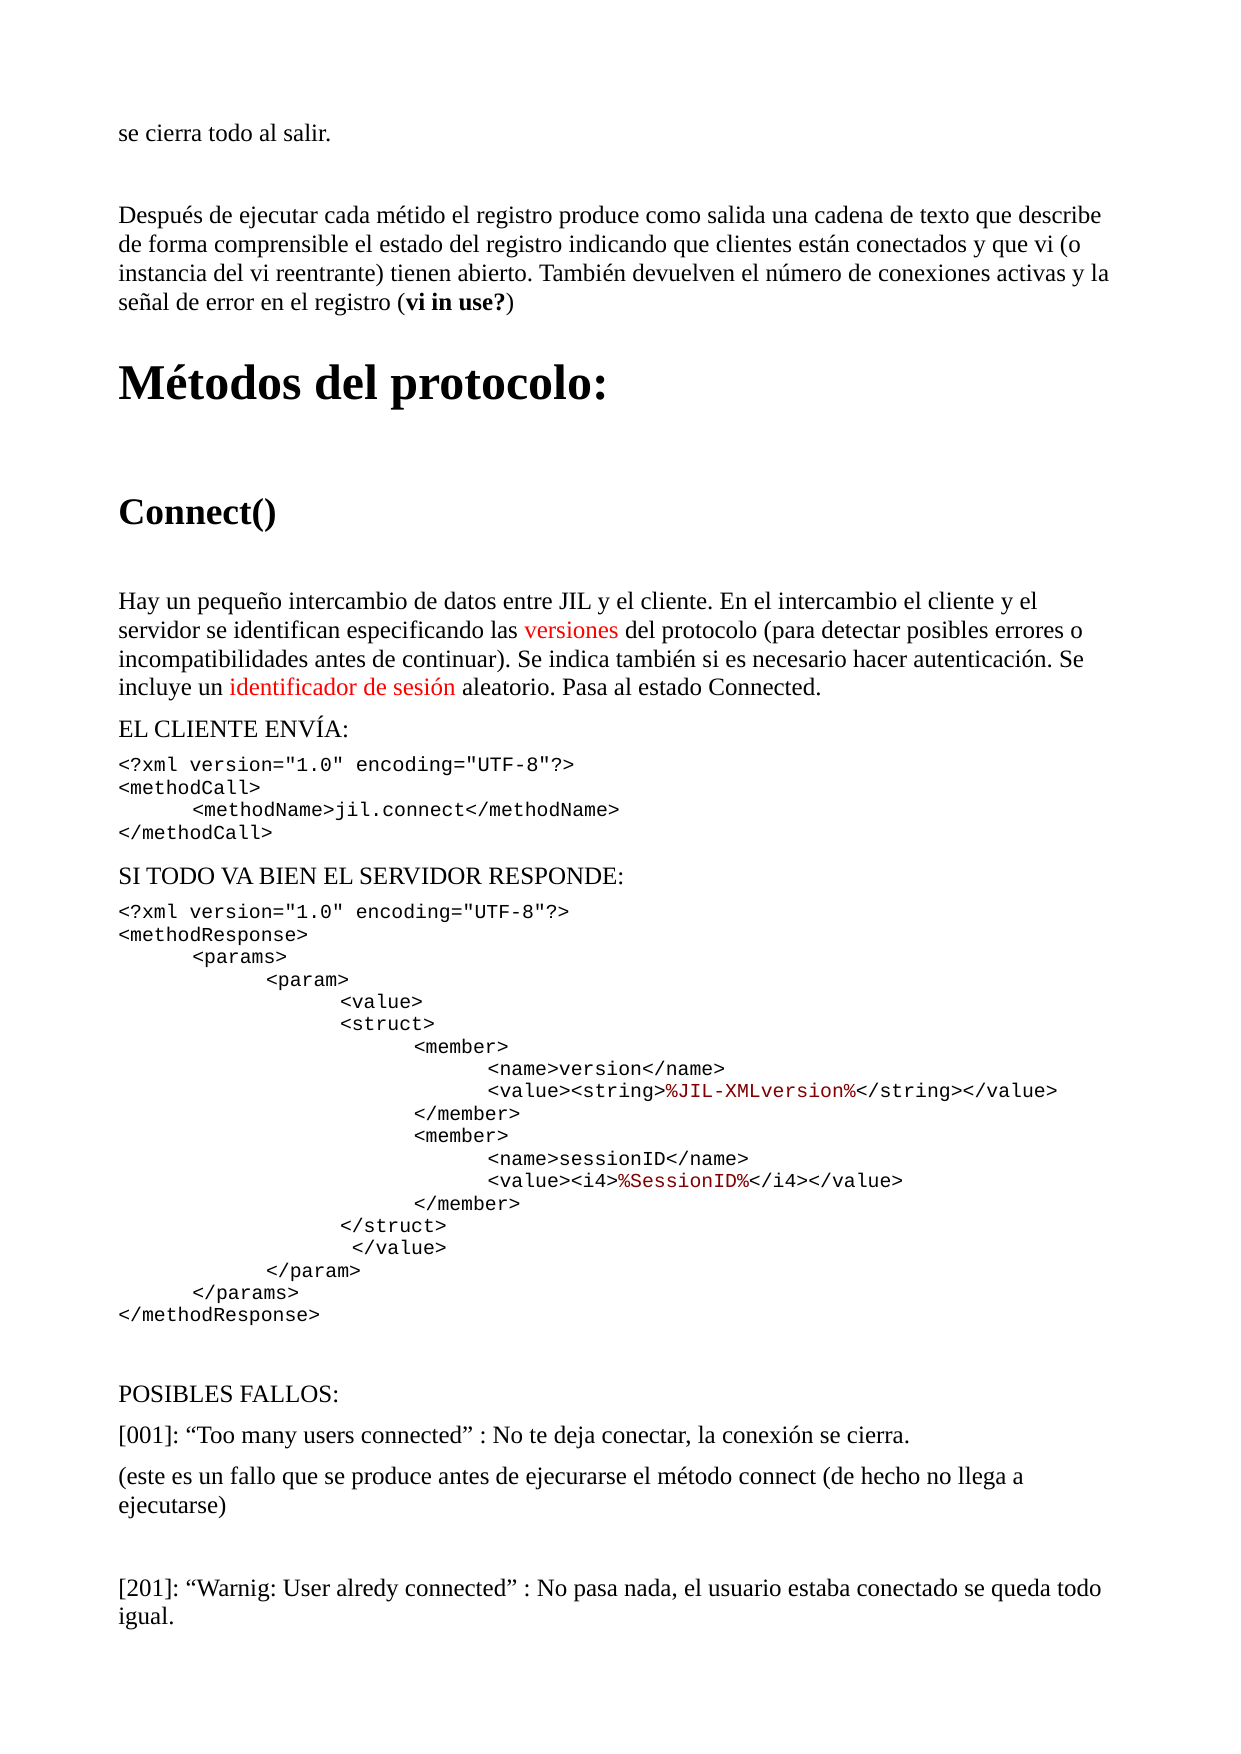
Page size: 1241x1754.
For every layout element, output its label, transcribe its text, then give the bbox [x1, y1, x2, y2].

text </value> [118, 1238, 1122, 1261]
text <value> [118, 992, 1122, 1014]
text EL CLIENTE ENVÍA: [118, 714, 1122, 742]
subtitle Connect() [118, 489, 1122, 532]
text <value><string>%JIL-XMLversion%</string></value> [118, 1081, 1122, 1104]
text <params> [118, 947, 1122, 969]
text </member> [118, 1104, 1122, 1126]
text </methodCall> [118, 823, 1122, 845]
text <methodResponse> [118, 925, 1122, 947]
text </struct> [118, 1216, 1122, 1238]
text <methodName>jil.connect</methodName> [118, 800, 1122, 823]
text <name>version</name> [118, 1059, 1122, 1081]
text (este es un fallo que se produce antes de ejecurarse el método connect (de hecho no llega a ejecutarse) [118, 1461, 1122, 1519]
text <?xml version="1.0" encoding="UTF-8"?> [118, 902, 1122, 925]
text Después de ejecutar cada métido el registro produce como salida una cadena de texto que describe de forma comprensible el estado del registro indicando que clientes están conectados y que vi (o instancia del vi reentrante) tienen abierto. También devuelven el número de conexiones activas y la señal de error en el registro (vi in use?) [118, 201, 1122, 316]
text <member> [118, 1037, 1122, 1059]
text <member> [118, 1126, 1122, 1149]
text </methodResponse> [118, 1305, 1122, 1328]
text Hay un pequeño intercambio de datos entre JIL y el cliente. En el intercambio el cliente y el servidor se identifican especificando las versiones del protocolo (para detectar posibles errores o incompatibilidades antes de continuar). Se indica también si es necesario hacer autenticación. Se incluye un identificador de sesión aleatorio. Pasa al estado Connected. [118, 586, 1122, 701]
text </params> [118, 1283, 1122, 1305]
text POSIBLES FALLOS: [118, 1379, 1122, 1408]
text <?xml version="1.0" encoding="UTF-8"?> [118, 755, 1122, 778]
text <struct> [118, 1014, 1122, 1037]
text <param> [118, 969, 1122, 992]
text </param> [118, 1261, 1122, 1283]
text </member> [118, 1193, 1122, 1216]
text [001]: “Too many users connected” : No te deja conectar, la conexión se cierra. [118, 1420, 1122, 1449]
text <methodCall> [118, 778, 1122, 800]
text se cierra todo al salir. [118, 118, 1122, 147]
text <value><i4>%SessionID%</i4></value> [118, 1171, 1122, 1193]
text [201]: “Warnig: User alredy connected” : No pasa nada, el usuario estaba conectado se queda todo igual. [118, 1573, 1122, 1630]
text <name>sessionID</name> [118, 1149, 1122, 1171]
text SI TODO VA BIEN EL SERVIDOR RESPONDE: [118, 861, 1122, 890]
subtitle Métodos del protocolo: [118, 353, 1122, 411]
